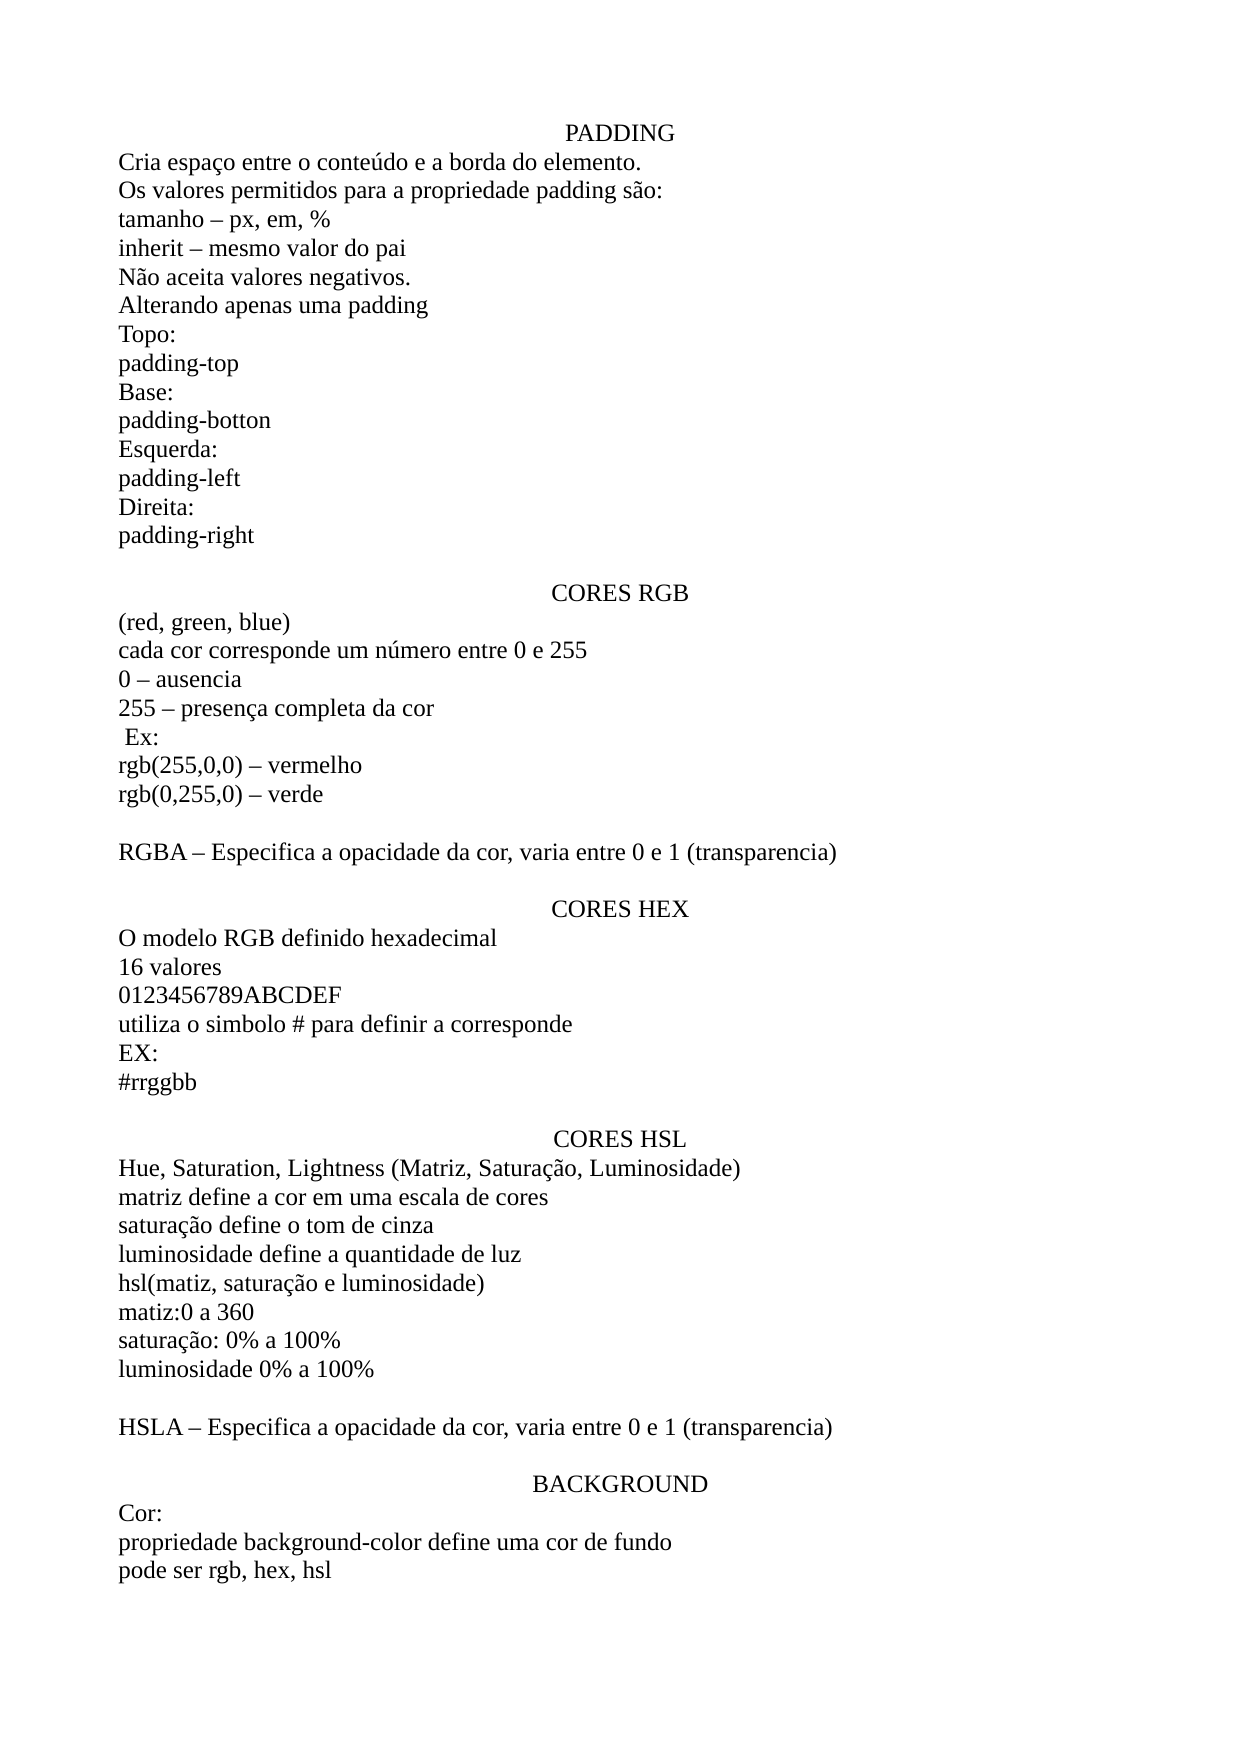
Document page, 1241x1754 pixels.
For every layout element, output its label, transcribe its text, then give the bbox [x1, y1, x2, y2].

text 16 valores [118, 952, 1122, 981]
text HSLA – Especifica a opacidade da cor, varia entre 0 e 1 (transparencia) [118, 1412, 1122, 1441]
text luminosidade 0% a 100% [118, 1354, 1122, 1383]
text Cor: [118, 1498, 1122, 1527]
text Cria espaço entre o conteúdo e a borda do elemento. [118, 147, 1122, 176]
text Ex: [118, 722, 1122, 751]
text luminosidade define a quantidade de luz [118, 1239, 1122, 1268]
text saturação: 0% a 100% [118, 1326, 1122, 1354]
text Topo: [118, 319, 1122, 348]
text utiliza o simbolo # para definir a corresponde [118, 1009, 1122, 1038]
text RGBA – Especifica a opacidade da cor, varia entre 0 e 1 (transparencia) [118, 837, 1122, 866]
text tamanho – px, em, % [118, 204, 1122, 233]
text (red, green, blue) [118, 607, 1122, 636]
text Base: [118, 377, 1122, 406]
text 0123456789ABCDEF [118, 981, 1122, 1009]
text BACKGROUND [118, 1469, 1122, 1498]
text Não aceita valores negativos. [118, 262, 1122, 291]
text inherit – mesmo valor do pai [118, 233, 1122, 262]
text matriz define a cor em uma escala de cores [118, 1182, 1122, 1211]
text 255 – presença completa da cor [118, 693, 1122, 722]
text matiz:0 a 360 [118, 1297, 1122, 1326]
text CORES HEX [118, 894, 1122, 923]
text rgb(0,255,0) – verde [118, 779, 1122, 808]
text propriedade background-color define uma cor de fundo [118, 1527, 1122, 1556]
text Alterando apenas uma padding [118, 291, 1122, 319]
text padding-top [118, 348, 1122, 377]
text hsl(matiz, saturação e luminosidade) [118, 1268, 1122, 1297]
text Hue, Saturation, Lightness (Matriz, Saturação, Luminosidade) [118, 1153, 1122, 1182]
text 0 – ausencia [118, 664, 1122, 693]
text pode ser rgb, hex, hsl [118, 1556, 1122, 1584]
text padding-right [118, 521, 1122, 549]
text #rrggbb [118, 1067, 1122, 1096]
text EX: [118, 1038, 1122, 1067]
text O modelo RGB definido hexadecimal [118, 923, 1122, 952]
text CORES HSL [118, 1124, 1122, 1153]
text Esquerda: [118, 434, 1122, 463]
text cada cor corresponde um número entre 0 e 255 [118, 636, 1122, 664]
text Direita: [118, 492, 1122, 521]
text rgb(255,0,0) – vermelho [118, 751, 1122, 779]
text padding-botton [118, 406, 1122, 434]
text PADDING [118, 118, 1122, 147]
text saturação define o tom de cinza [118, 1211, 1122, 1239]
text Os valores permitidos para a propriedade padding são: [118, 176, 1122, 204]
text CORES RGB [118, 578, 1122, 607]
text padding-left [118, 463, 1122, 492]
